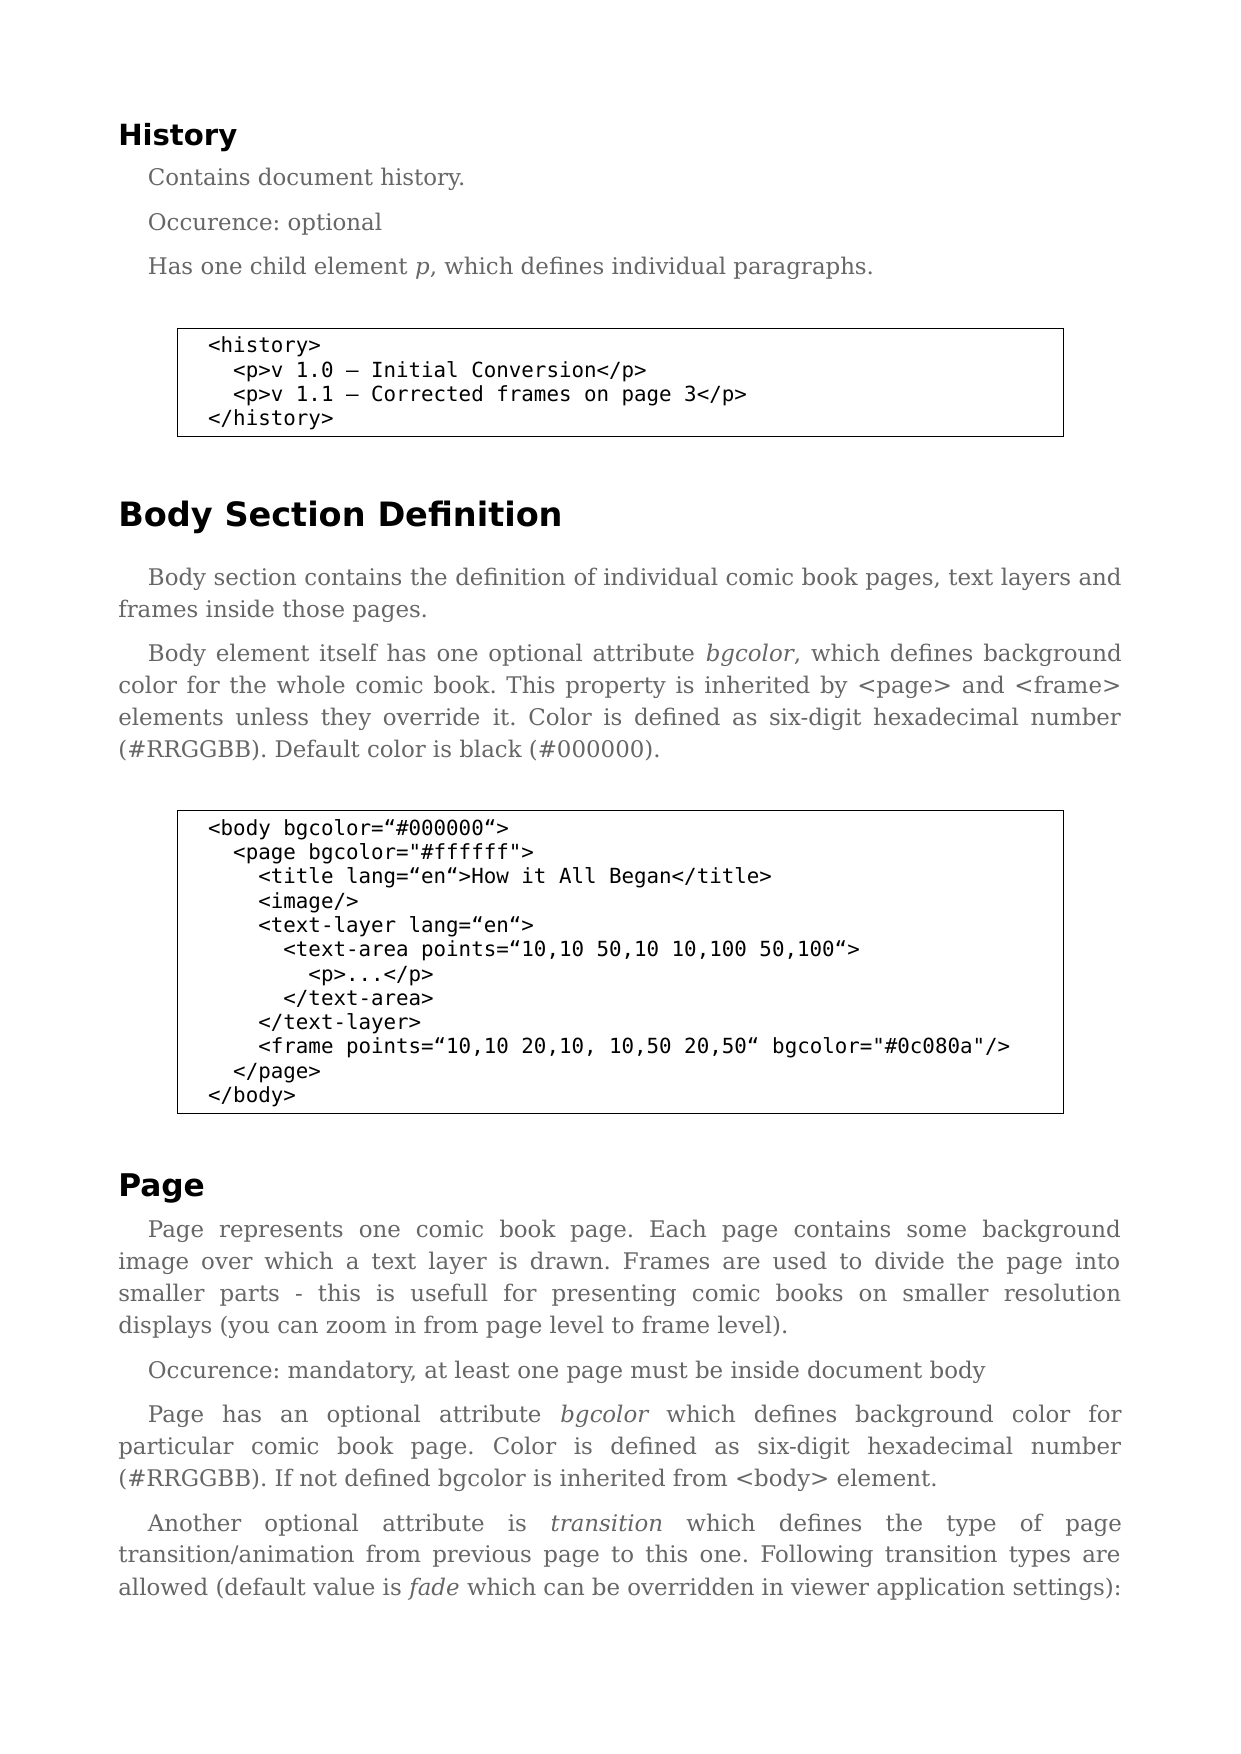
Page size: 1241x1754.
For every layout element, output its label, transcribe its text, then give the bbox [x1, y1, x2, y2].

table_header <history> <p>v 1.0 – Initial Conversion</p> <p>v 1.1 – Corrected frames on page 3</p> </history> [178, 329, 1063, 436]
subtitle History [118, 118, 1122, 152]
text Contains document history. [118, 164, 1122, 191]
text Body section contains the definition of individual comic book pages, text layers and frames inside those pages. [118, 564, 1122, 622]
table_header <body bgcolor=“#000000“> <page bgcolor="#ffffff"> <title lang=“en“>How it All Began</title> <image/> <text-layer lang=“en“> <text-area points=“10,10 50,10 10,100 50,100“> <p>...</p> </text-area> </text-layer> <frame points=“10,10 20,10, 10,50 20,50“ bgcolor="#0c080a"/> </page> </body> [178, 811, 1063, 1113]
text Page represents one comic book page. Each page contains some background image over which a text layer is drawn. Frames are used to divide the page into smaller parts - this is usefull for presenting comic books on smaller resolution displays (you can zoom in from page level to frame level). [118, 1216, 1122, 1339]
text Occurence: optional [118, 209, 1122, 236]
text Another optional attribute is transition which defines the type of page transition/animation from previous page to this one. Following transition types are allowed (default value is fade which can be overridden in viewer application settings): [118, 1510, 1122, 1600]
subtitle Page [118, 1167, 1122, 1204]
text Occurence: mandatory, at least one page must be inside document body [118, 1357, 1122, 1383]
text Has one child element p, which defines individual paragraphs. [118, 253, 1122, 280]
text Page has an optional attribute bgcolor which defines background color for particular comic book page. Color is defined as six-digit hexadecimal number (#RRGGBB). If not defined bgcolor is inherited from <body> element. [118, 1401, 1122, 1492]
subtitle Body Section Definition [118, 495, 1122, 534]
text Body element itself has one optional attribute bgcolor, which defines background color for the whole comic book. This property is inherited by <page> and <frame> elements unless they override it. Color is defined as six-digit hexadecimal number (#RRGGBB). Default color is black (#000000). [118, 640, 1122, 763]
